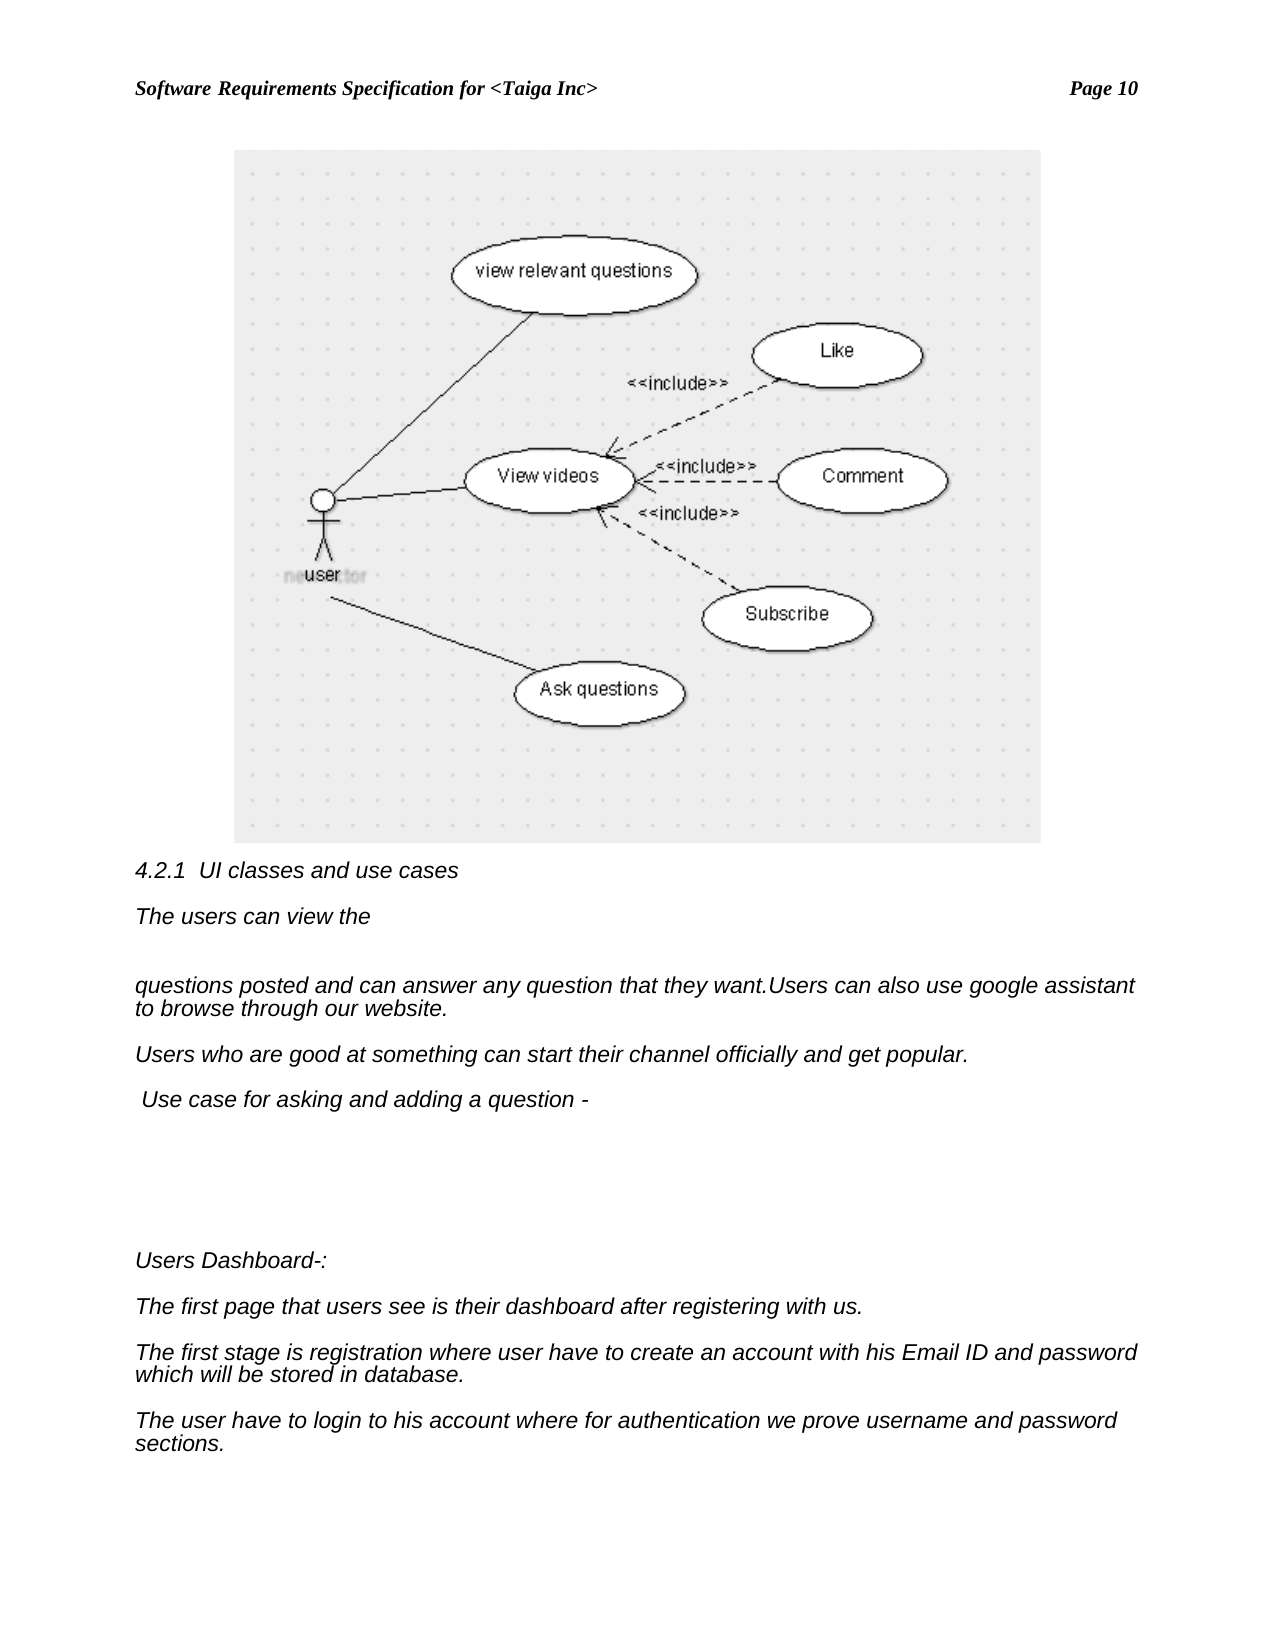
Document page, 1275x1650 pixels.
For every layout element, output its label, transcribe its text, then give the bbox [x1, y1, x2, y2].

text Use case for asking and adding a question - [135, 1089, 1140, 1112]
text The users can view the [135, 906, 1140, 929]
picture [234, 150, 1041, 843]
text questions posted and can answer any question that they want.Users can also use google assistant to browse through our website. [135, 975, 1140, 1021]
text The first stage is registration where user have to create an account with his Email ID and password which will be stored in database. [135, 1342, 1140, 1387]
text The user have to login to his account where for authentication we prove username and password sections. [135, 1410, 1140, 1456]
text 4.2.1 UI classes and use cases [135, 860, 1140, 883]
text The first page that users see is their dashboard after registering with us. [135, 1296, 1140, 1319]
text Users Dashboard-: [135, 1250, 1140, 1273]
text Users who are good at something can start their channel officially and get popular. [135, 1044, 1140, 1067]
